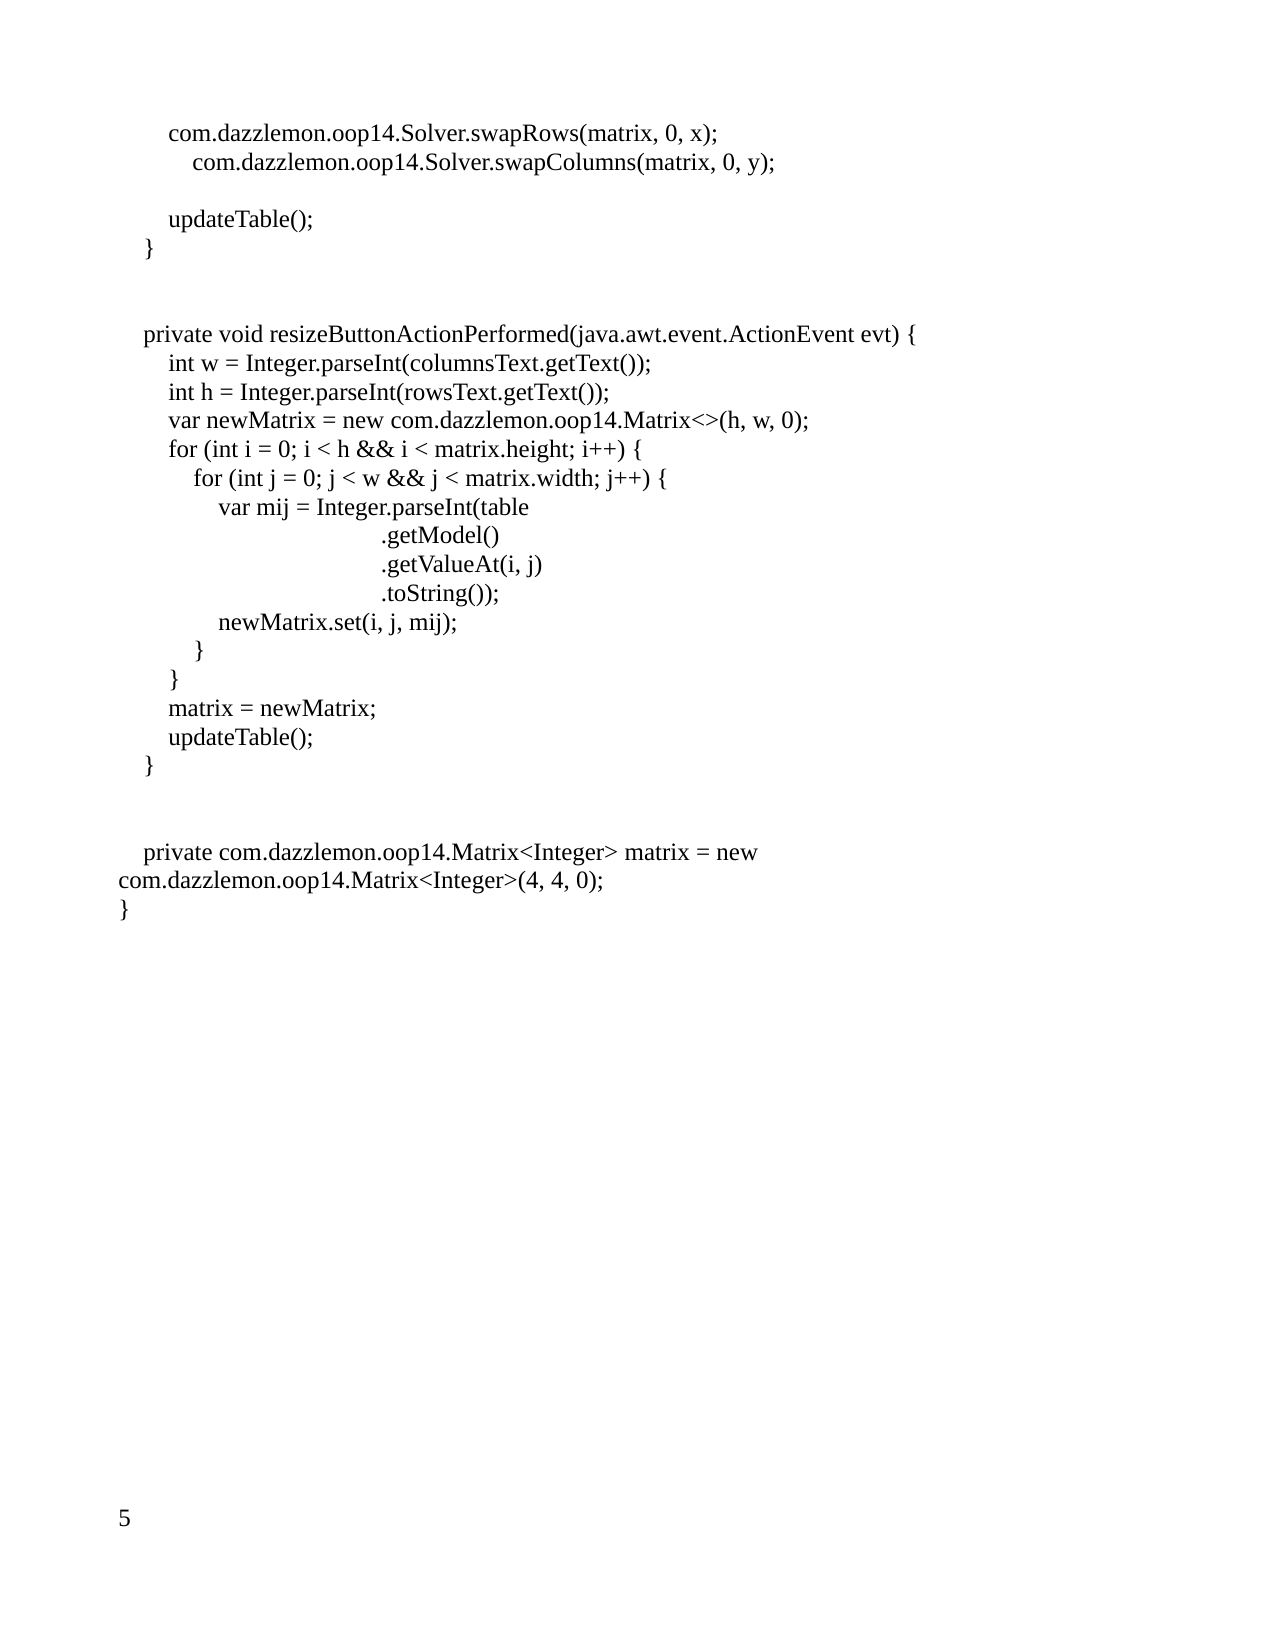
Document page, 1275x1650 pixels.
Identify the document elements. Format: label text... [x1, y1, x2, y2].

text for (int i = 0; i < h && i < matrix.height; i++) { [118, 434, 1157, 463]
text } [118, 636, 1157, 664]
text newMatrix.set(i, j, mij); [118, 607, 1157, 636]
text com.dazzlemon.oop14.Solver.swapColumns(matrix, 0, y); [118, 147, 1157, 176]
text updateTable(); [118, 722, 1157, 751]
text com.dazzlemon.oop14.Solver.swapRows(matrix, 0, x); [118, 118, 1157, 147]
text } [118, 233, 1157, 262]
text int w = Integer.parseInt(columnsText.getText()); [118, 348, 1157, 377]
text updateTable(); [118, 204, 1157, 233]
text .toString()); [118, 578, 1157, 607]
text var newMatrix = new com.dazzlemon.oop14.Matrix<>(h, w, 0); [118, 406, 1157, 434]
text .getValueAt(i, j) [118, 549, 1157, 578]
text private com.dazzlemon.oop14.Matrix<Integer> matrix = new com.dazzlemon.oop14.Matrix<Integer>(4, 4, 0); [118, 837, 1157, 894]
text } [118, 751, 1157, 779]
text for (int j = 0; j < w && j < matrix.width; j++) { [118, 463, 1157, 492]
text var mij = Integer.parseInt(table [118, 492, 1157, 521]
text } [118, 664, 1157, 693]
text private void resizeButtonActionPerformed(java.awt.event.ActionEvent evt) { [118, 319, 1157, 348]
text .getModel() [118, 521, 1157, 549]
text matrix = newMatrix; [118, 693, 1157, 722]
text int h = Integer.parseInt(rowsText.getText()); [118, 377, 1157, 406]
text } [118, 894, 1157, 923]
